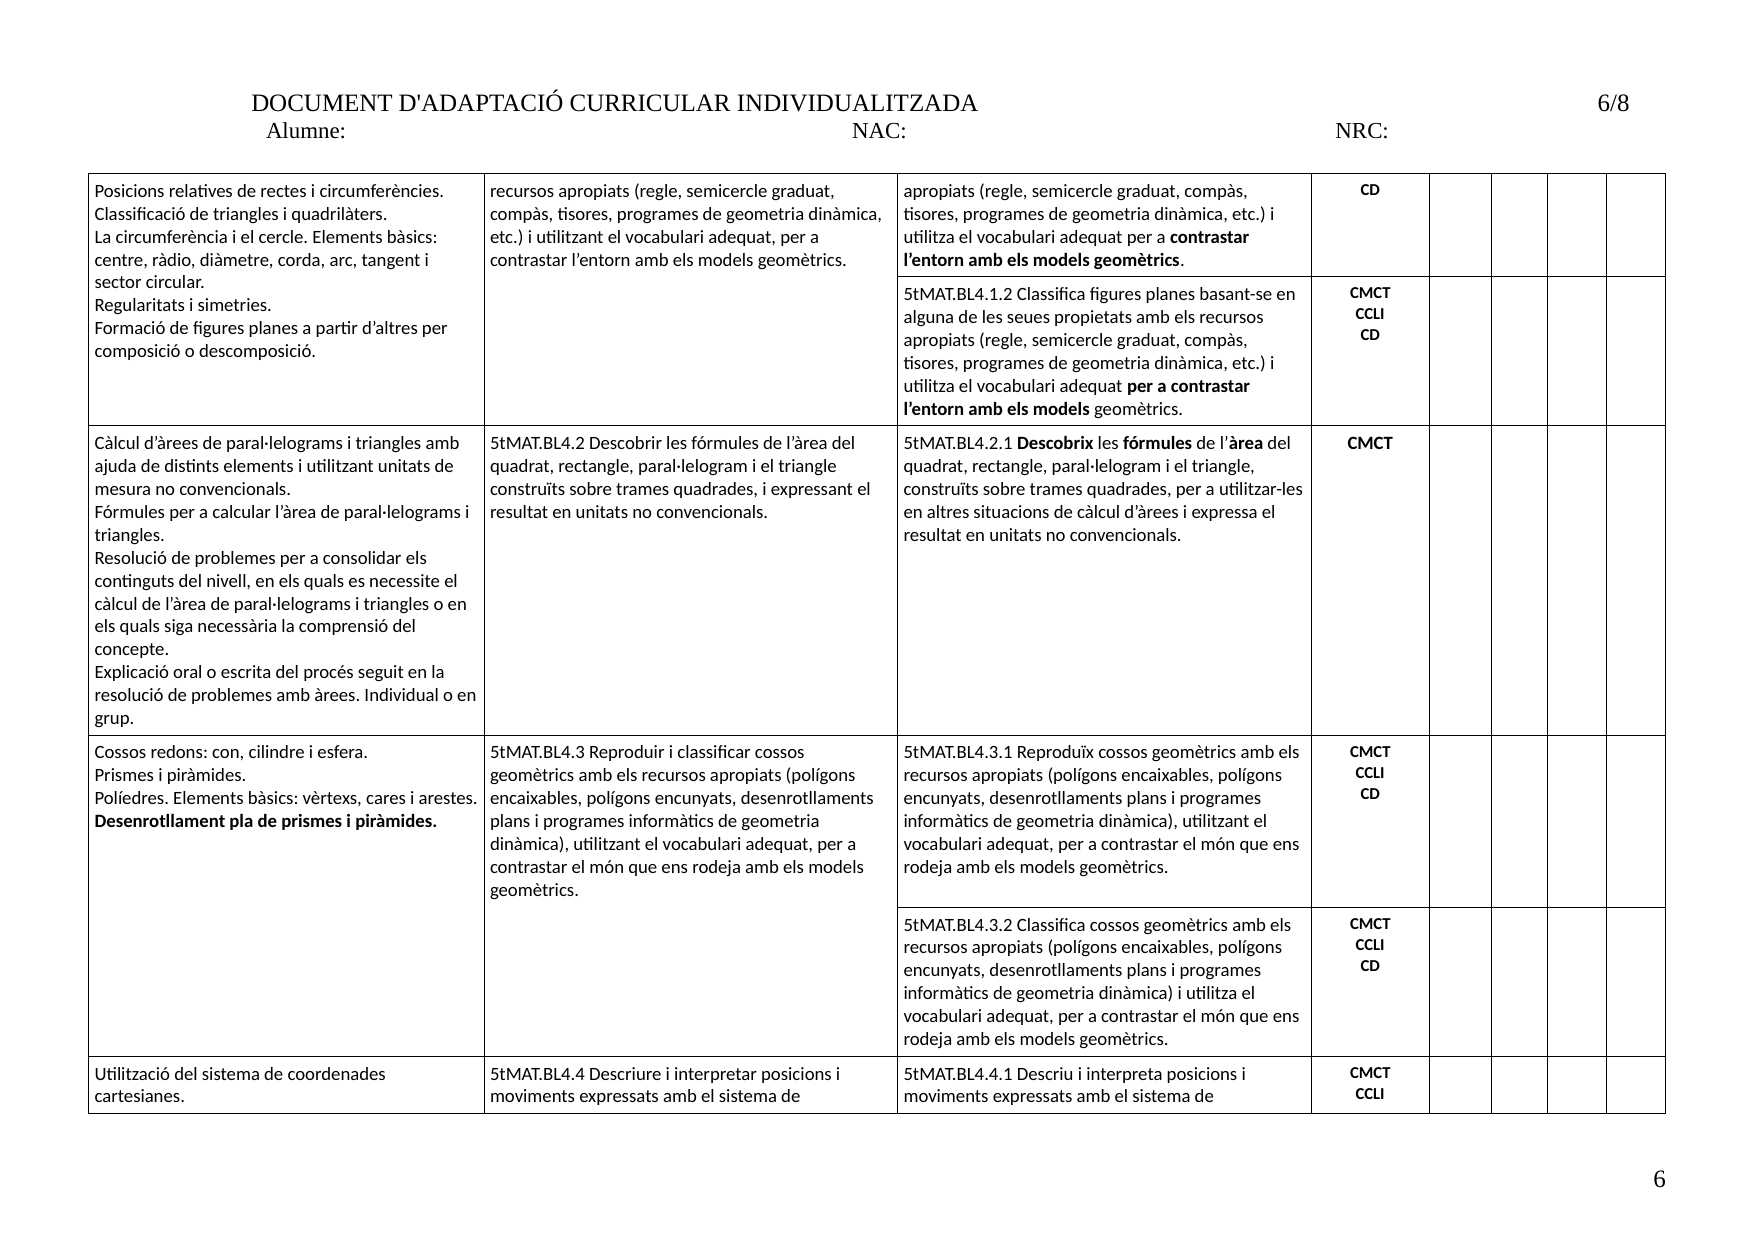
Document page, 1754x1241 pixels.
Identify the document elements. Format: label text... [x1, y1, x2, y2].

table_cell 5tMAT.BL4.4 Descriure i interpretar posicions i moviments expressats amb el sistema de [485, 1057, 897, 1113]
table_cell [1492, 908, 1547, 1056]
table_cell [1548, 277, 1606, 425]
table_cell apropiats (regle, semicercle graduat, compàs, tisores, programes de geometria dinàmica, etc.) i utilitza el vocabulari adequat per a contrastar l’entorn amb els models geomètrics. [898, 174, 1311, 276]
table_cell 5tMAT.BL4.3.2 Classifica cossos geomètrics amb els recursos apropiats (polígons encaixables, polígons encunyats, desenrotllaments plans i programes informàtics de geometria dinàmica) i utilitza el vocabulari adequat, per a contrastar el món que ens rodeja amb els models geomètrics. [898, 908, 1311, 1056]
table_cell CMCT CCLI CD [1312, 736, 1429, 907]
table_cell [1548, 1057, 1606, 1113]
table_cell CD [1312, 174, 1429, 276]
table_cell [1492, 1057, 1547, 1113]
table_cell [1430, 1057, 1491, 1113]
table_cell 5tMAT.BL4.4.1 Descriu i interpreta posicions i moviments expressats amb el sistema de [898, 1057, 1311, 1113]
table_cell CMCT [1312, 426, 1429, 735]
table_cell [1607, 277, 1665, 425]
table_cell [1548, 426, 1606, 735]
table_cell 5tMAT.BL4.1.2 Classifica figures planes basant-se en alguna de les seues propietats amb els recursos apropiats (regle, semicercle graduat, compàs, tisores, programes de geometria dinàmica, etc.) i utilitza el vocabulari adequat per a contrastar l’entorn amb els models geomètrics. [898, 277, 1311, 425]
table_cell [1607, 908, 1665, 1056]
table_cell [1548, 908, 1606, 1056]
table_cell [1548, 174, 1606, 276]
table_cell [1492, 736, 1547, 907]
table_cell Cossos redons: con, cilindre i esfera. Prismes i piràmides. Políedres. Elements bàsics: vèrtexs, cares i arestes. Desenrotllament pla de prismes i piràmides. [89, 736, 484, 1056]
table_cell [1607, 174, 1665, 276]
table_cell [1607, 426, 1665, 735]
table_cell Utilització del sistema de coordenades cartesianes. [89, 1057, 484, 1113]
table_cell [1492, 277, 1547, 425]
table_cell 5tMAT.BL4.3 Reproduir i classificar cossos geomètrics amb els recursos apropiats (polígons encaixables, polígons encunyats, desenrotllaments plans i programes informàtics de geometria dinàmica), utilitzant el vocabulari adequat, per a contrastar el món que ens rodeja amb els models geomètrics. [485, 736, 897, 1056]
table_cell 5tMAT.BL4.2.1 Descobrix les fórmules de l’àrea del quadrat, rectangle, paral·lelogram i el triangle, construïts sobre trames quadrades, per a utilitzar-les en altres situacions de càlcul d’àrees i expressa el resultat en unitats no convencionals. [898, 426, 1311, 735]
table_cell [1430, 277, 1491, 425]
table_cell [1607, 736, 1665, 907]
table_cell [1548, 736, 1606, 907]
table_cell [1430, 426, 1491, 735]
table_cell [1430, 736, 1491, 907]
table_cell Posicions relatives de rectes i circumferències. Classificació de triangles i quadrilàters. La circumferència i el cercle. Elements bàsics: centre, ràdio, diàmetre, corda, arc, tangent i sector circular. Regularitats i simetries. Formació de figures planes a partir d’altres per composició o descomposició. [89, 174, 484, 425]
table_cell [1430, 174, 1491, 276]
table_cell 5tMAT.BL4.2 Descobrir les fórmules de l’àrea del quadrat, rectangle, paral·lelogram i el triangle construïts sobre trames quadrades, i expressant el resultat en unitats no convencionals. [485, 426, 897, 735]
table_cell Càlcul d’àrees de paral·lelograms i triangles amb ajuda de distints elements i utilitzant unitats de mesura no convencionals. Fórmules per a calcular l’àrea de paral·lelograms i triangles. Resolució de problemes per a consolidar els continguts del nivell, en els quals es necessite el càlcul de l’àrea de paral·lelograms i triangles o en els quals siga necessària la comprensió del concepte. Explicació oral o escrita del procés seguit en la resolució de problemes amb àrees. Individual o en grup. [89, 426, 484, 735]
table_cell CMCT CCLI CD [1312, 277, 1429, 425]
table_cell 5tMAT.BL4.3.1 Reproduïx cossos geomètrics amb els recursos apropiats (polígons encaixables, polígons encunyats, desenrotllaments plans i programes informàtics de geometria dinàmica), utilitzant el vocabulari adequat, per a contrastar el món que ens rodeja amb els models geomètrics. [898, 736, 1311, 907]
table_cell [1492, 426, 1547, 735]
table_cell [1492, 174, 1547, 276]
table_cell CMCT CCLI CD [1312, 908, 1429, 1056]
table_cell [1430, 908, 1491, 1056]
table_cell recursos apropiats (regle, semicercle graduat, compàs, tisores, programes de geometria dinàmica, etc.) i utilitzant el vocabulari adequat, per a contrastar l’entorn amb els models geomètrics. [485, 174, 897, 425]
table_cell CMCT CCLI [1312, 1057, 1429, 1113]
table_cell [1607, 1057, 1665, 1113]
